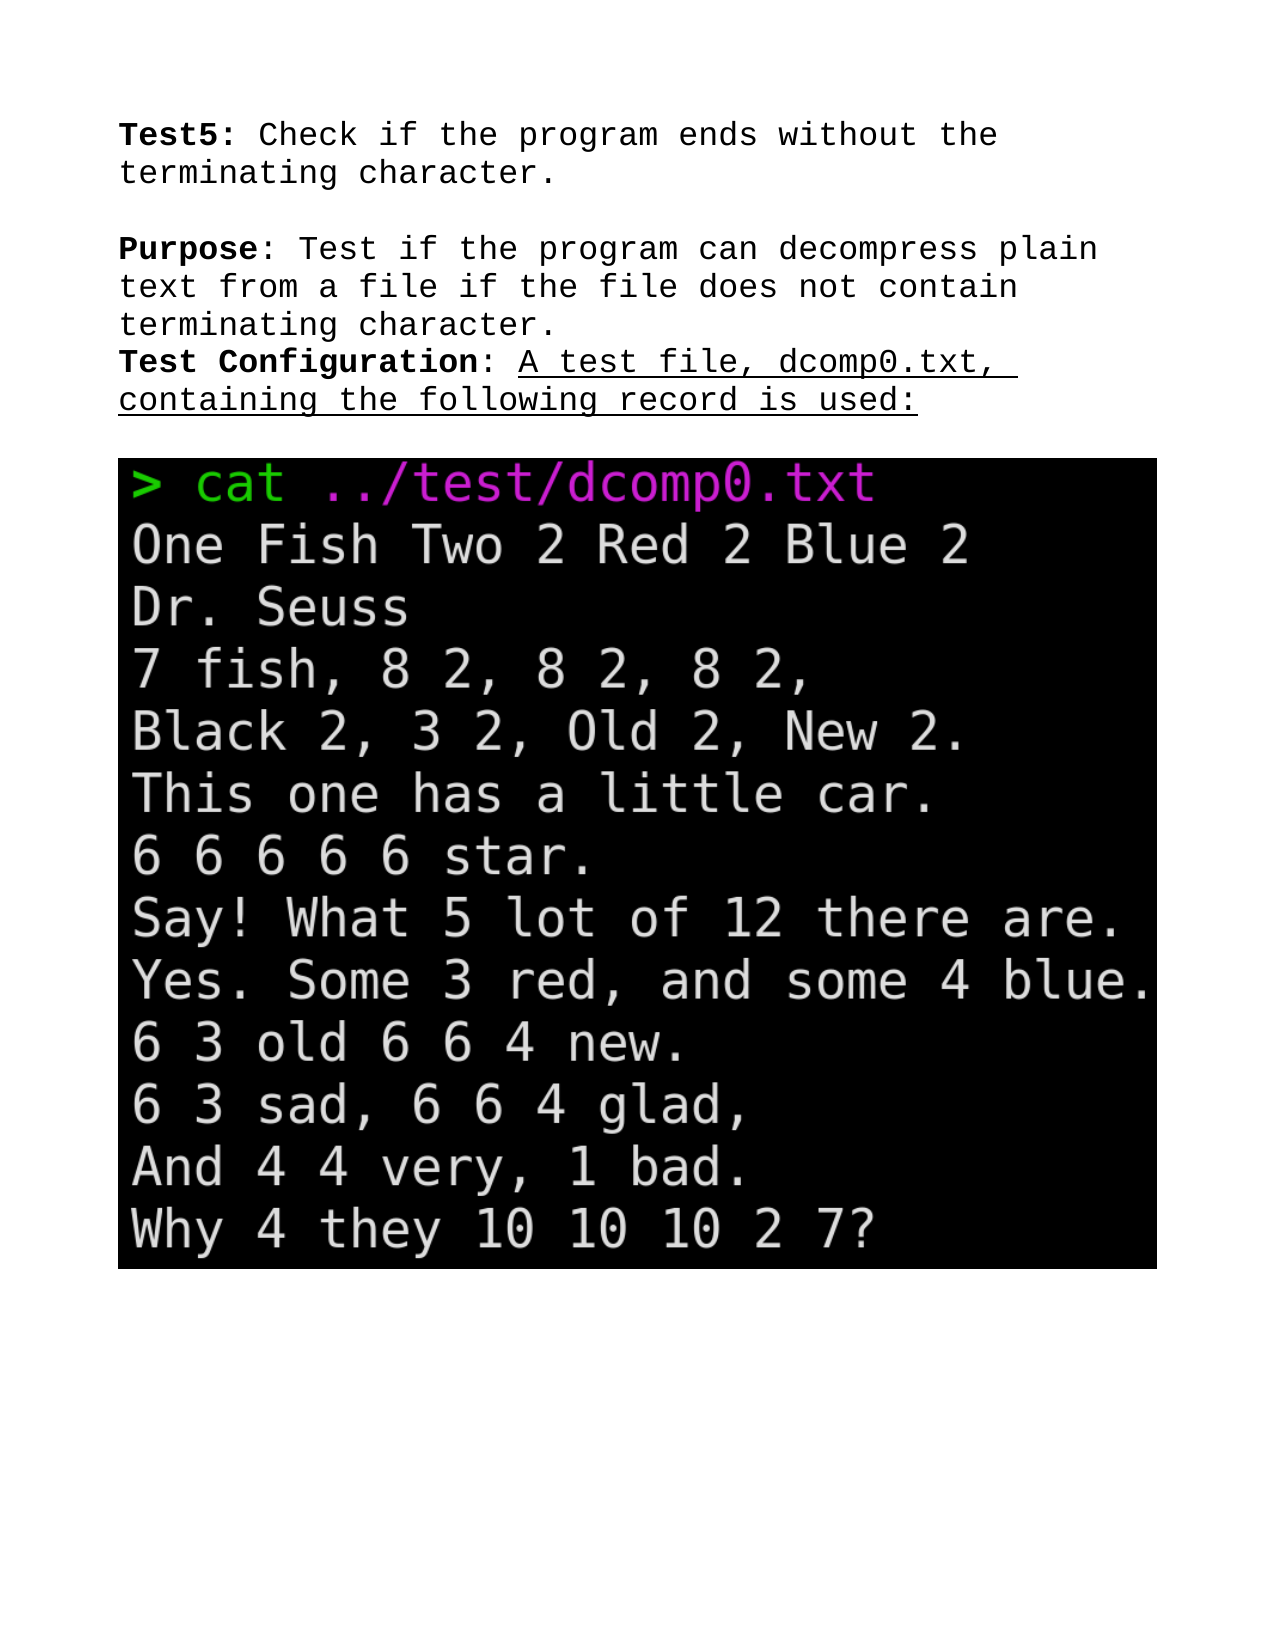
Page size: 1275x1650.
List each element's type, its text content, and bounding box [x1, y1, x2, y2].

text Test Configuration: A test file, dcomp0.txt, containing the following record is used: [118, 345, 1157, 421]
picture [118, 458, 1157, 1269]
text Purpose: Test if the program can decompress plain text from a file if the file does not contain terminating character. [118, 232, 1157, 345]
text Test5: Check if the program ends without the terminating character. [118, 118, 1157, 194]
